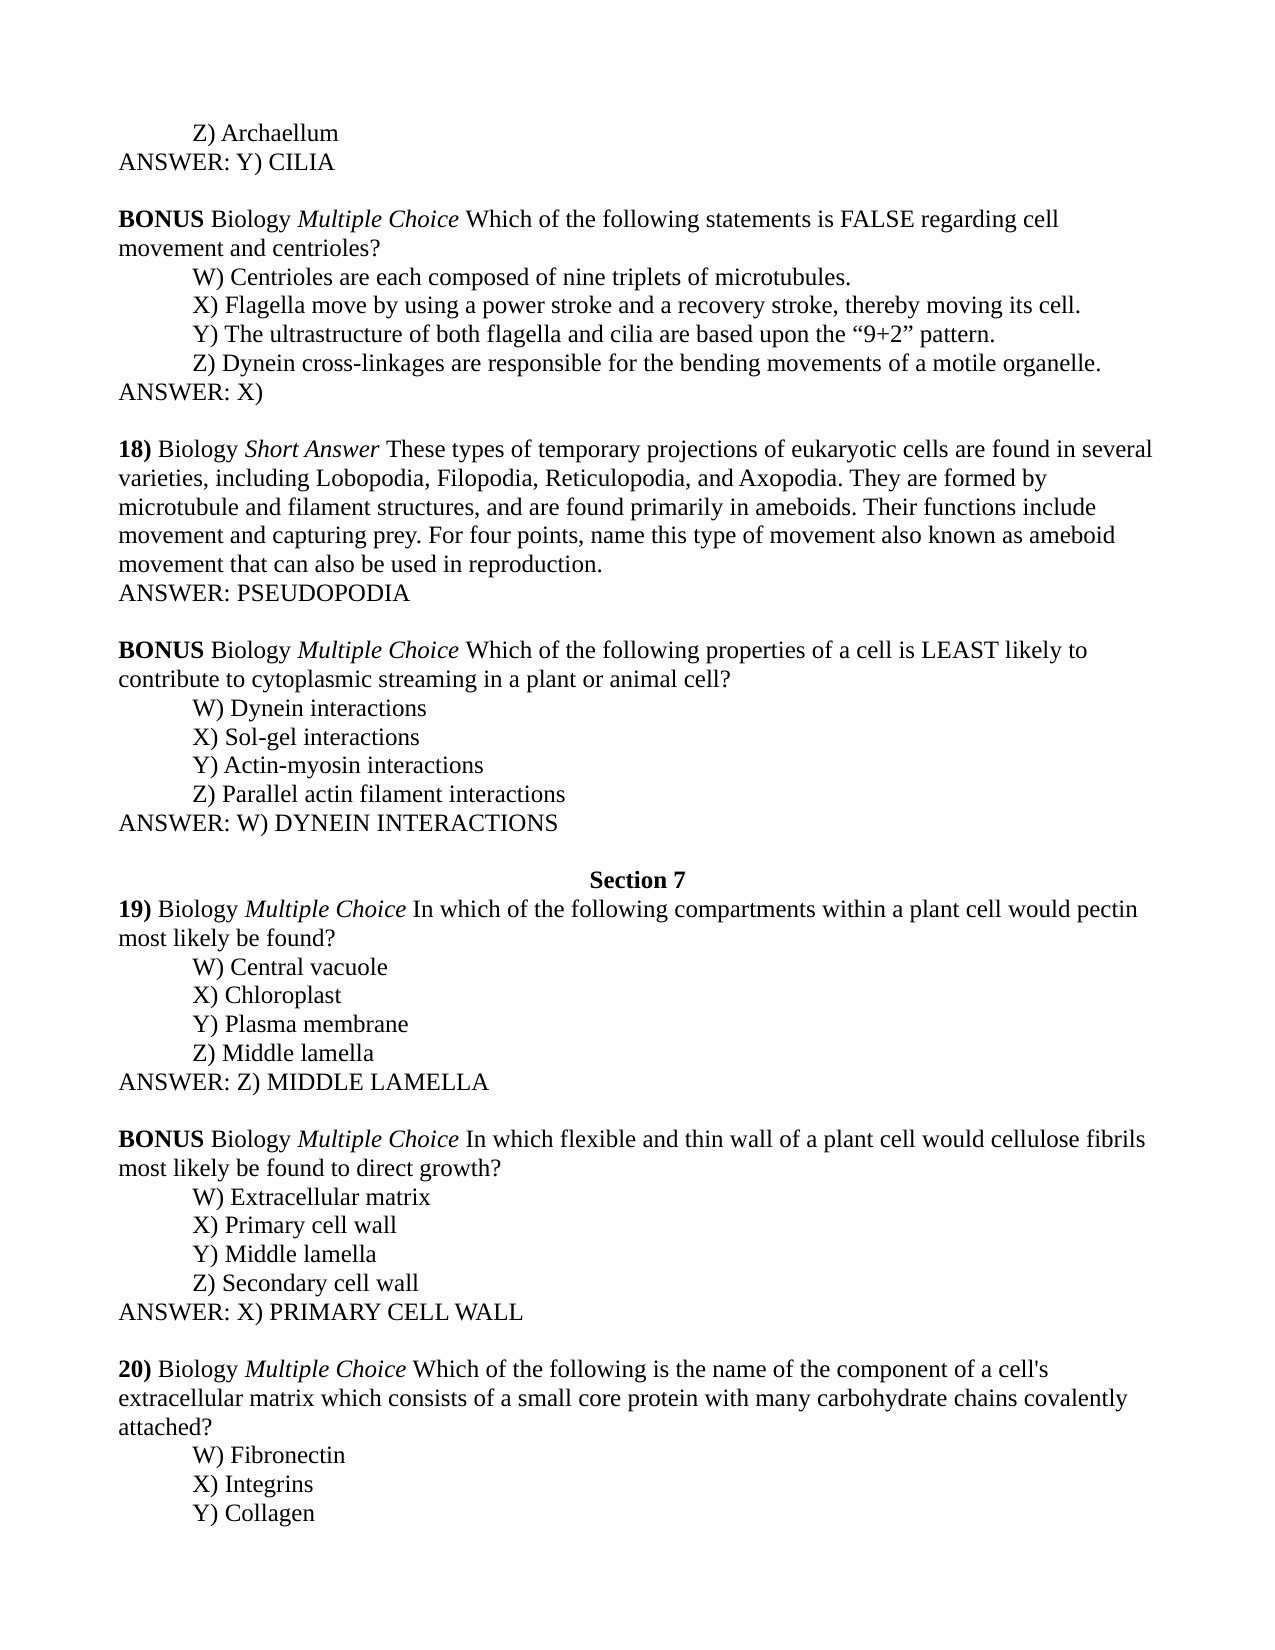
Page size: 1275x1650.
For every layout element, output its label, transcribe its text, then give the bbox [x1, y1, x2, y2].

text W) Dynein interactions [118, 693, 1157, 722]
text X) Primary cell wall [118, 1211, 1157, 1239]
text Z) Middle lamella [118, 1038, 1157, 1067]
text X) Sol-gel interactions [118, 722, 1157, 751]
text Z) Parallel actin filament interactions [118, 779, 1157, 808]
text ANSWER: W) DYNEIN INTERACTIONS [118, 808, 1157, 837]
text Z) Dynein cross-linkages are responsible for the bending movements of a motile organelle. [118, 348, 1157, 377]
text 20) Biology Multiple Choice Which of the following is the name of the component of a cell's extracellular matrix which consists of a small core protein with many carbohydrate chains covalently attached? [118, 1354, 1157, 1441]
text Z) Secondary cell wall [118, 1268, 1157, 1297]
text Y) Collagen [118, 1498, 1157, 1527]
text W) Central vacuole [118, 952, 1157, 981]
text Y) Plasma membrane [118, 1009, 1157, 1038]
text ANSWER: X) [118, 377, 1157, 406]
text 18) Biology Short Answer These types of temporary projections of eukaryotic cells are found in several varieties, including Lobopodia, Filopodia, Reticulopodia, and Axopodia. They are formed by microtubule and filament structures, and are found primarily in ameboids. Their functions include movement and capturing prey. For four points, name this type of movement also known as ameboid movement that can also be used in reproduction. [118, 434, 1157, 578]
text X) Flagella move by using a power stroke and a recovery stroke, thereby moving its cell. [118, 291, 1157, 319]
text BONUS Biology Multiple Choice Which of the following statements is FALSE regarding cell movement and centrioles? [118, 204, 1157, 262]
text 19) Biology Multiple Choice In which of the following compartments within a plant cell would pectin most likely be found? [118, 894, 1157, 952]
text X) Integrins [118, 1469, 1157, 1498]
text ANSWER: X) PRIMARY CELL WALL [118, 1297, 1157, 1326]
text ANSWER: Z) MIDDLE LAMELLA [118, 1067, 1157, 1096]
text ANSWER: PSEUDOPODIA [118, 578, 1157, 607]
text W) Extracellular matrix [118, 1182, 1157, 1211]
text W) Fibronectin [118, 1441, 1157, 1469]
text Y) Actin-myosin interactions [118, 751, 1157, 779]
text Y) Middle lamella [118, 1239, 1157, 1268]
text Section 7 [118, 866, 1157, 894]
text Y) The ultrastructure of both flagella and cilia are based upon the “9+2” pattern. [118, 319, 1157, 348]
text W) Centrioles are each composed of nine triplets of microtubules. [118, 262, 1157, 291]
text Z) Archaellum [118, 118, 1157, 147]
text BONUS Biology Multiple Choice Which of the following properties of a cell is LEAST likely to contribute to cytoplasmic streaming in a plant or animal cell? [118, 636, 1157, 693]
text X) Chloroplast [118, 981, 1157, 1009]
text ANSWER: Y) CILIA [118, 147, 1157, 176]
text BONUS Biology Multiple Choice In which flexible and thin wall of a plant cell would cellulose fibrils most likely be found to direct growth? [118, 1124, 1157, 1182]
